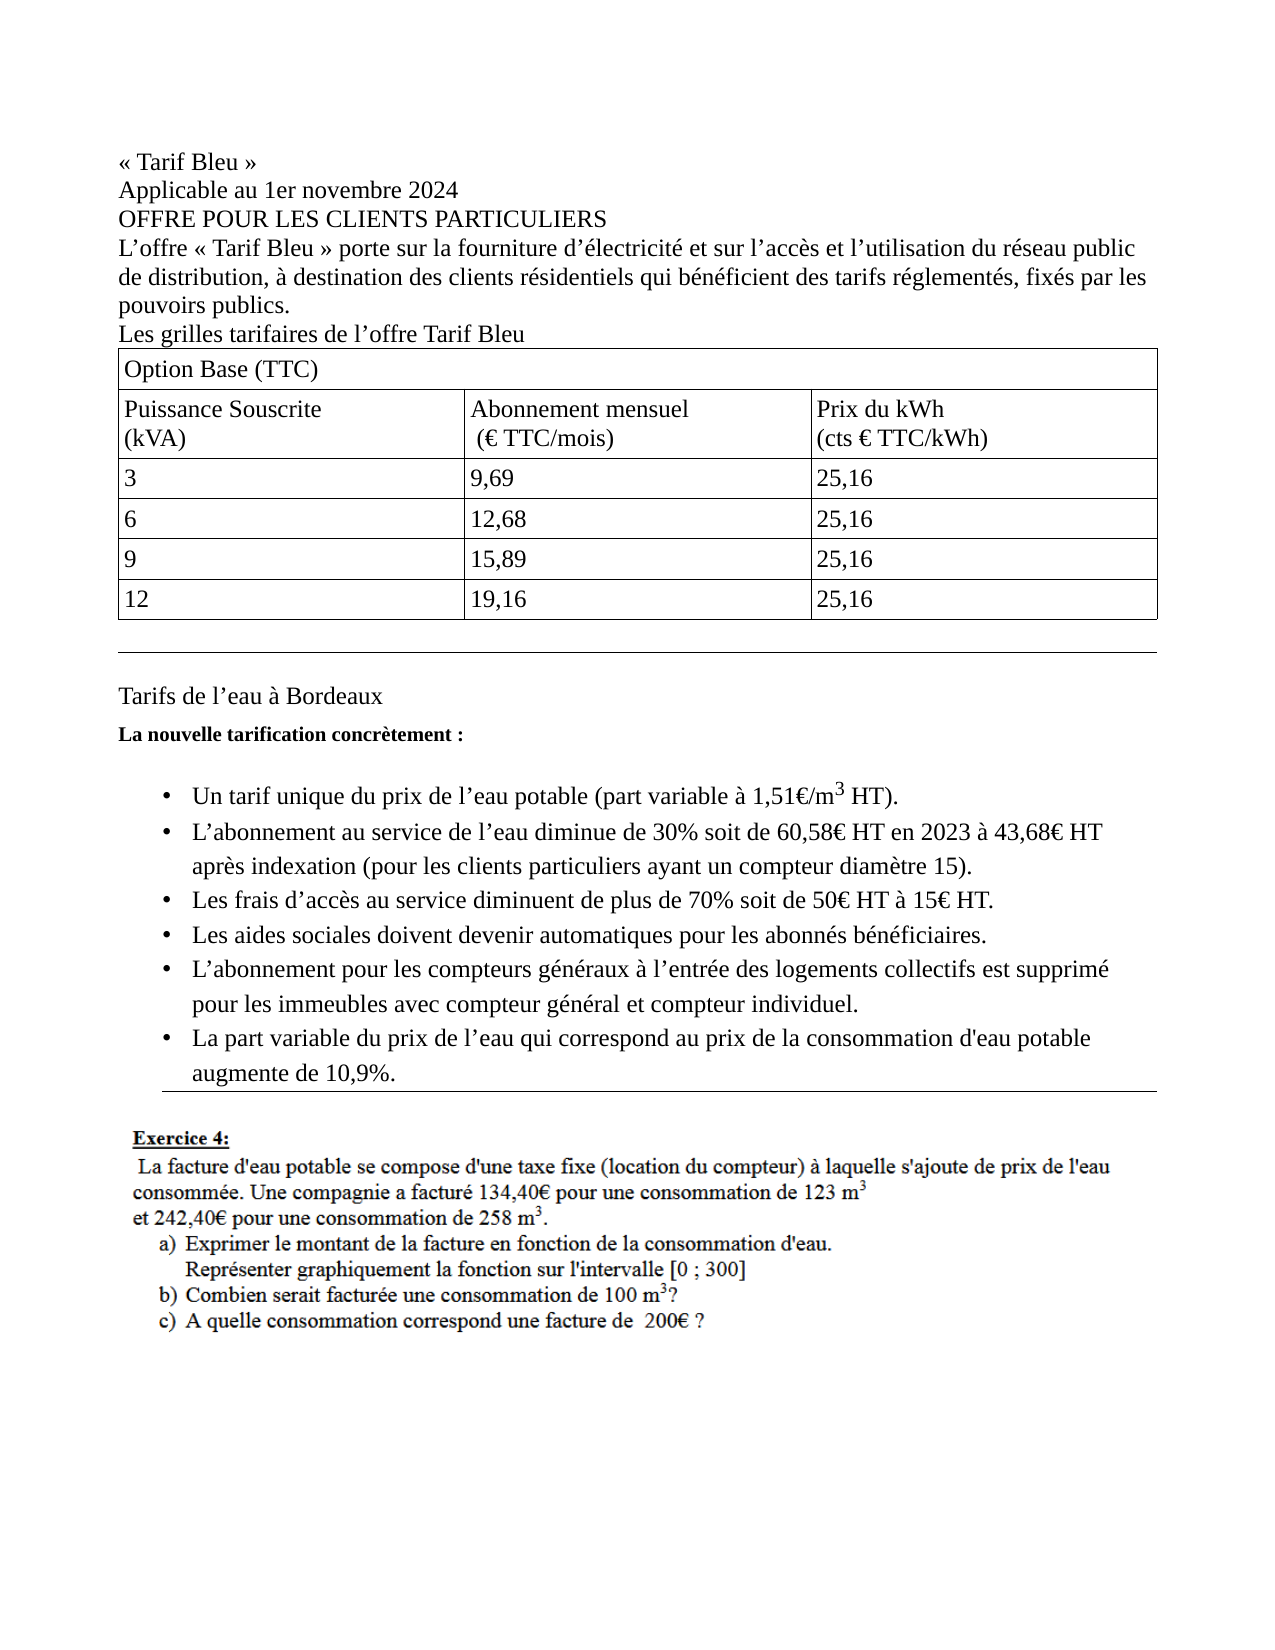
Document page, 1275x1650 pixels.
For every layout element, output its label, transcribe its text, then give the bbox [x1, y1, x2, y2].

list Un tarif unique du prix de l’eau potable (part variable à 1,51€/m3 HT). [162, 776, 1157, 810]
table_cell 19,16 [465, 580, 811, 619]
table_cell 25,16 [812, 539, 1157, 578]
table_cell 15,89 [465, 539, 811, 578]
text OFFRE POUR LES CLIENTS PARTICULIERS [118, 204, 1157, 233]
list L’abonnement pour les compteurs généraux à l’entrée des logements collectifs est supprimé pour les immeubles avec compteur général et compteur individuel. [162, 954, 1157, 1018]
table_cell Abonnement mensuel (€ TTC/mois) [465, 390, 811, 457]
text Tarifs de l’eau à Bordeaux [118, 681, 1157, 709]
subtitle La nouvelle tarification concrètement : [118, 722, 1157, 770]
table_cell 25,16 [812, 499, 1157, 538]
table_cell 3 [119, 459, 464, 498]
text Les grilles tarifaires de l’offre Tarif Bleu [118, 319, 1157, 348]
list Les frais d’accès au service diminuent de plus de 70% soit de 50€ HT à 15€ HT. [162, 886, 1157, 914]
text Applicable au 1er novembre 2024 [118, 176, 1157, 204]
list Les aides sociales doivent devenir automatiques pour les abonnés bénéficiaires. [162, 920, 1157, 949]
text L’offre « Tarif Bleu » porte sur la fourniture d’électricité et sur l’accès et l’utilisation du réseau public de distribution, à destination des clients résidentiels qui bénéficient des tarifs réglementés, fixés par les pouvoirs publics. [118, 233, 1157, 319]
table_cell 9 [119, 539, 464, 578]
table_cell Prix du kWh (cts € TTC/kWh) [812, 390, 1157, 457]
text « Tarif Bleu » [118, 147, 1157, 176]
table_cell 9,69 [465, 459, 811, 498]
table_cell Puissance Souscrite (kVA) [119, 390, 464, 457]
table_cell 12 [119, 580, 464, 619]
list La part variable du prix de l’eau qui correspond au prix de la consommation d'eau potable augmente de 10,9%. [162, 1023, 1157, 1091]
picture [118, 1111, 1157, 1369]
table_cell 12,68 [465, 499, 811, 538]
table_header Option Base (TTC) [119, 349, 1157, 388]
table_cell 6 [119, 499, 464, 538]
table_cell 25,16 [812, 459, 1157, 498]
table_cell 25,16 [812, 580, 1157, 619]
list L’abonnement au service de l’eau diminue de 30% soit de 60,58€ HT en 2023 à 43,68€ HT après indexation (pour les clients particuliers ayant un compteur diamètre 15). [162, 817, 1157, 880]
